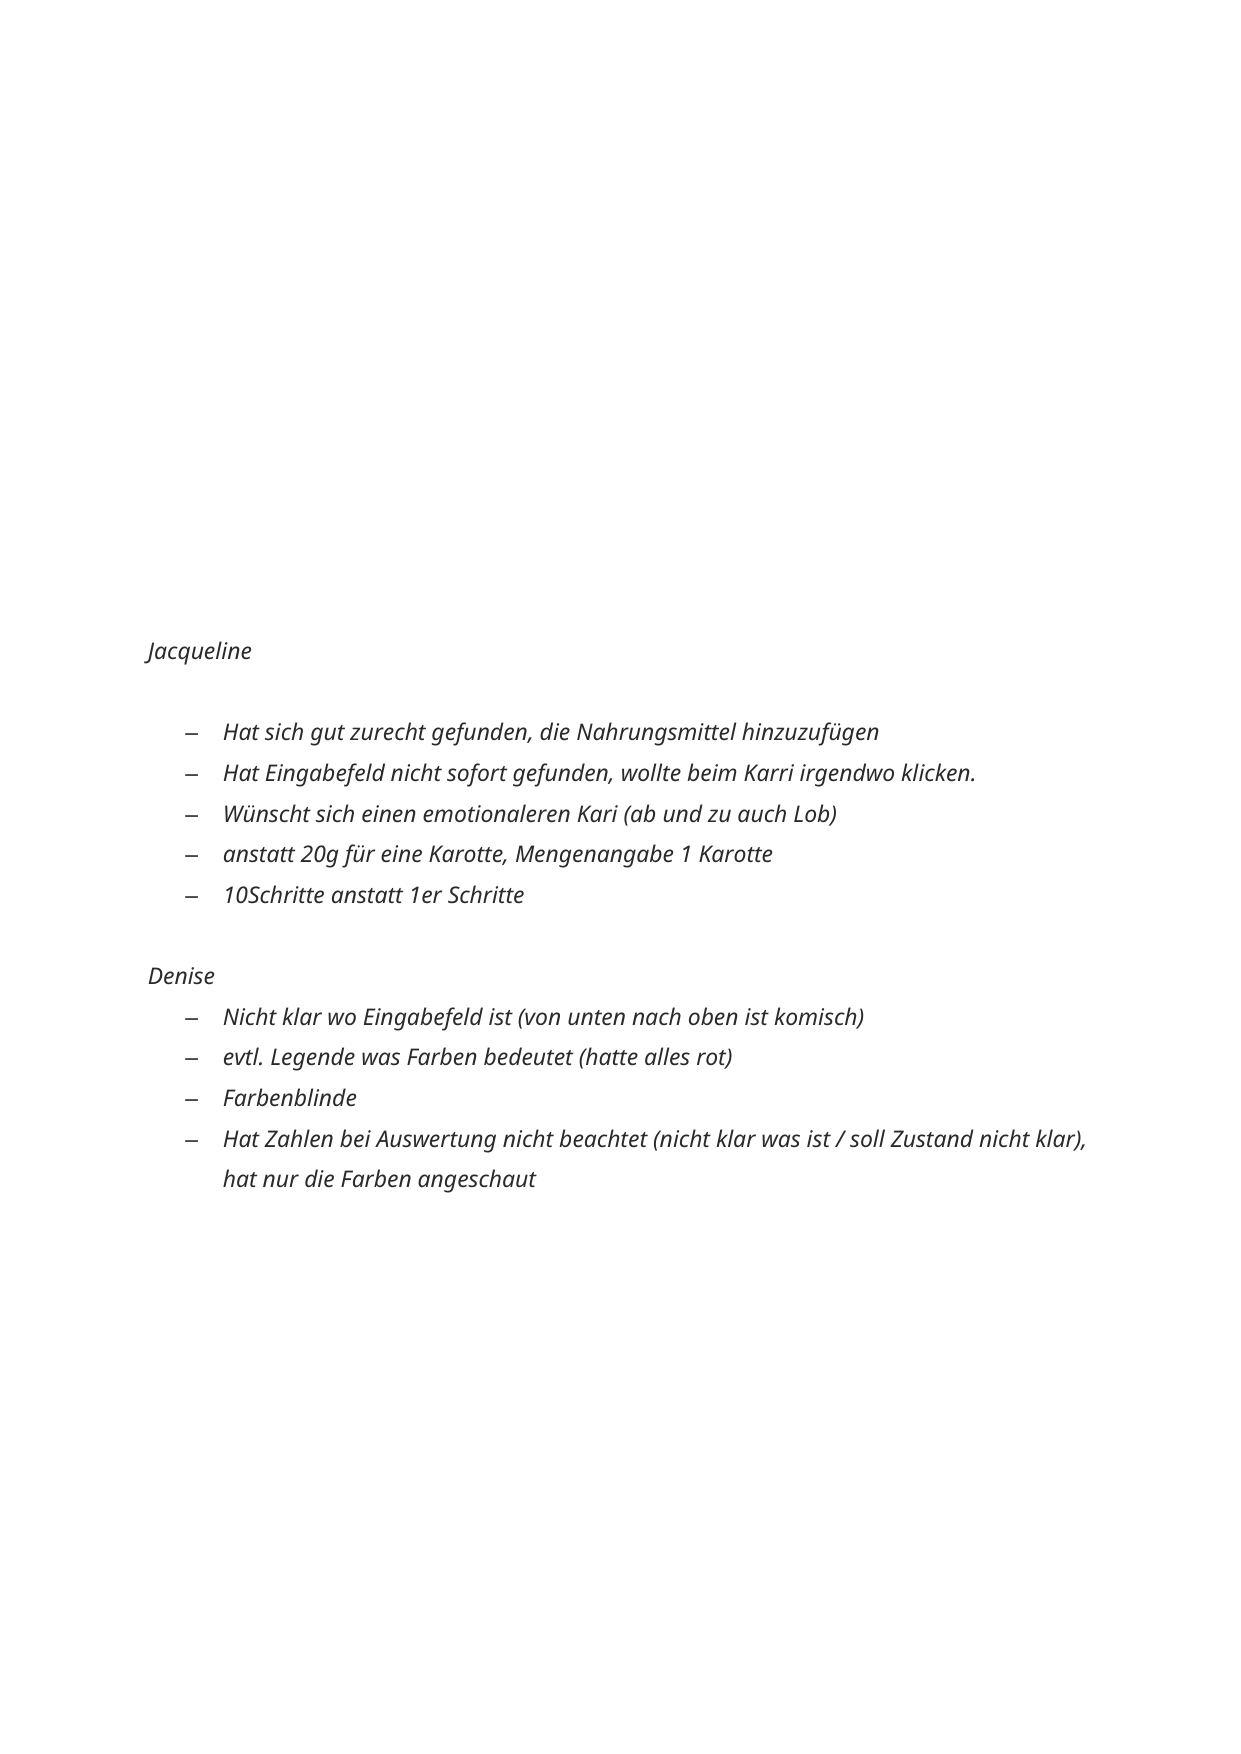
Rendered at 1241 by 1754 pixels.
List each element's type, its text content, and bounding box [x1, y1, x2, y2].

list evtl. Legende was Farben bedeutet (hatte alles rot) [185, 1041, 1093, 1073]
list Hat Eingabefeld nicht sofort gefunden, wollte beim Karri irgendwo klicken. [185, 757, 1093, 788]
list Hat sich gut zurecht gefunden, die Nahrungsmittel hinzuzufügen [185, 716, 1093, 748]
list Wünscht sich einen emotionaleren Kari (ab und zu auch Lob) [185, 798, 1093, 829]
list Hat Zahlen bei Auswertung nicht beachtet (nicht klar was ist / soll Zustand nicht klar), hat nur die Farben angeschaut [185, 1123, 1093, 1194]
list 10Schritte anstatt 1er Schritte [185, 879, 1093, 910]
text Denise [148, 960, 1093, 991]
text Jacqueline [148, 635, 1093, 666]
list Farbenblinde [185, 1082, 1093, 1113]
list anstatt 20g für eine Karotte, Mengenangabe 1 Karotte [185, 838, 1093, 869]
list Nicht klar wo Eingabefeld ist (von unten nach oben ist komisch) [185, 1001, 1093, 1032]
